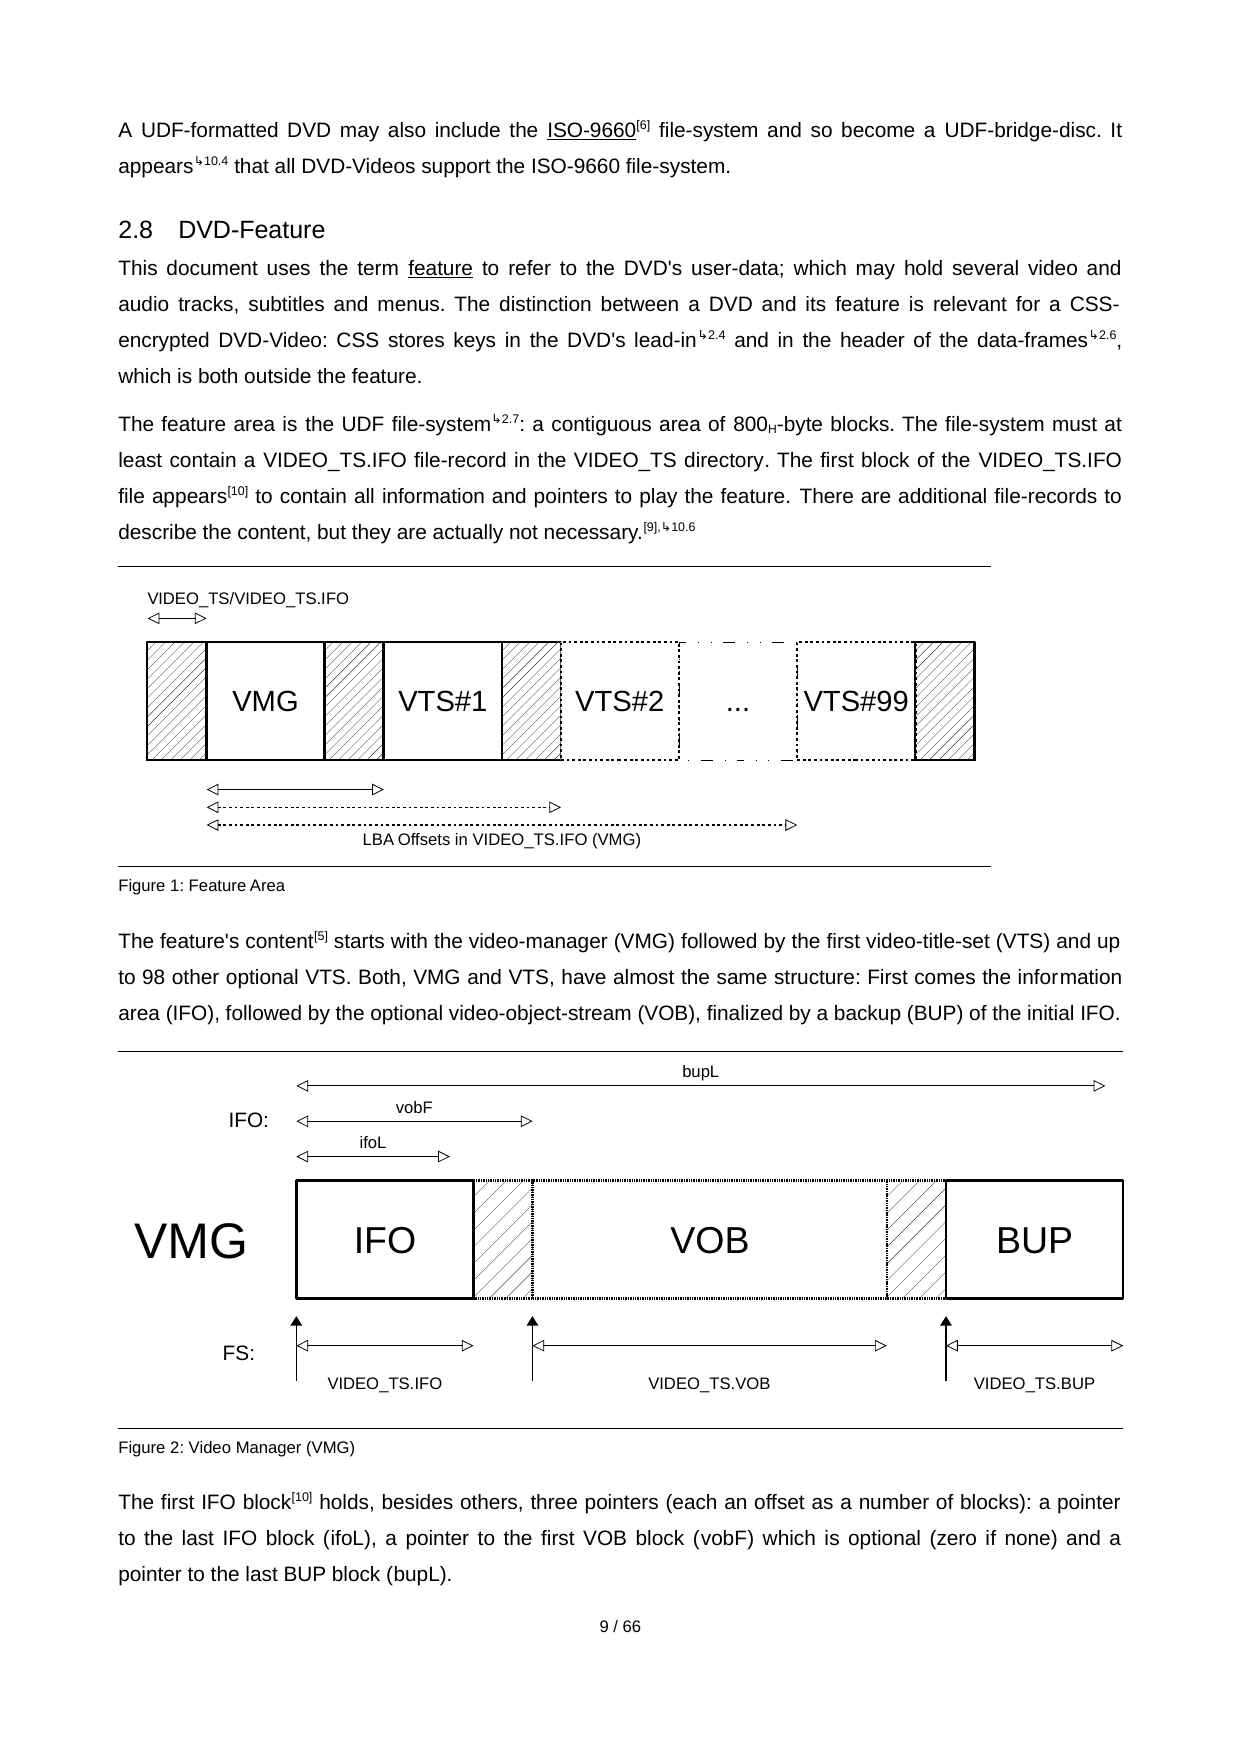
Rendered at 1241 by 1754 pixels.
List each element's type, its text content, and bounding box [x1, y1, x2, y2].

subtitle DVD-Feature [118, 215, 1122, 244]
text Figure 2: Video Manager (VMG) [118, 1429, 1122, 1457]
text Figure 2: Video Manager (VMG) [475, 1208, 532, 1277]
text Figure 2: Video Manager (VMG) [888, 1224, 945, 1295]
text A UDF-format­ted DVD may also include the ISO-9660[6] file-system and so become a UDF-bridge-disc. It appears↳10.4 that all DVD-Videos support the ISO-9660 file-system. [118, 118, 1122, 178]
text Figure 1: Feature Area [118, 567, 1122, 895]
text The feature area is the UDF file-system↳2.7: a contiguous area of 800H-byte blocks. The file-system must at least contain a VIDEO_TS.IFO file-record in the VIDEO_TS directory. The first block of the VIDEO_TS.IFO file appears[10] to contain all information and pointers to play the feature. There are additional file-records to describe the content, but they are actually not necessary.[9],↳10.6 [118, 412, 1122, 544]
text This document uses the term feature to refer to the DVD's user-data; which may hold several video and audio tracks, subtitles and menus. The distinction between a DVD and its feature is relevant for a CSS-encrypted DVD-Video: CSS stores keys in the DVD's lead-in↳2.4 and in the header of the data-frames↳2.6, which is both outside the feature. [118, 256, 1122, 388]
text Figure 2: Video Manager (VMG) [475, 1224, 532, 1294]
text The feature's content[5] starts with the video-manager (VMG) followed by the first video-title-set (VTS) and up to 98 other optional VTS. Both, VMG and VTS, have almost the same structure: First comes the infor­mation area (IFO), followed by the optional video-object-stream (VOB), finalized by a backup (BUP) of the initial IFO. [118, 928, 1122, 1024]
text Figure 2: Video Manager (VMG) [118, 1052, 1123, 1428]
text Figure 2: Video Manager (VMG) [475, 1191, 532, 1261]
text Figure 2: Video Manager (VMG) [888, 1191, 945, 1261]
text The first IFO block[10] holds, besides others, three pointers (each an offset as a number of blocks): a pointer to the last IFO block (ifoL), a pointer to the first VOB block (vobF) which is optional (zero if none) and a pointer to the last BUP block (bupL). [118, 1490, 1122, 1586]
text Figure 2: Video Manager (VMG) [888, 1207, 945, 1278]
